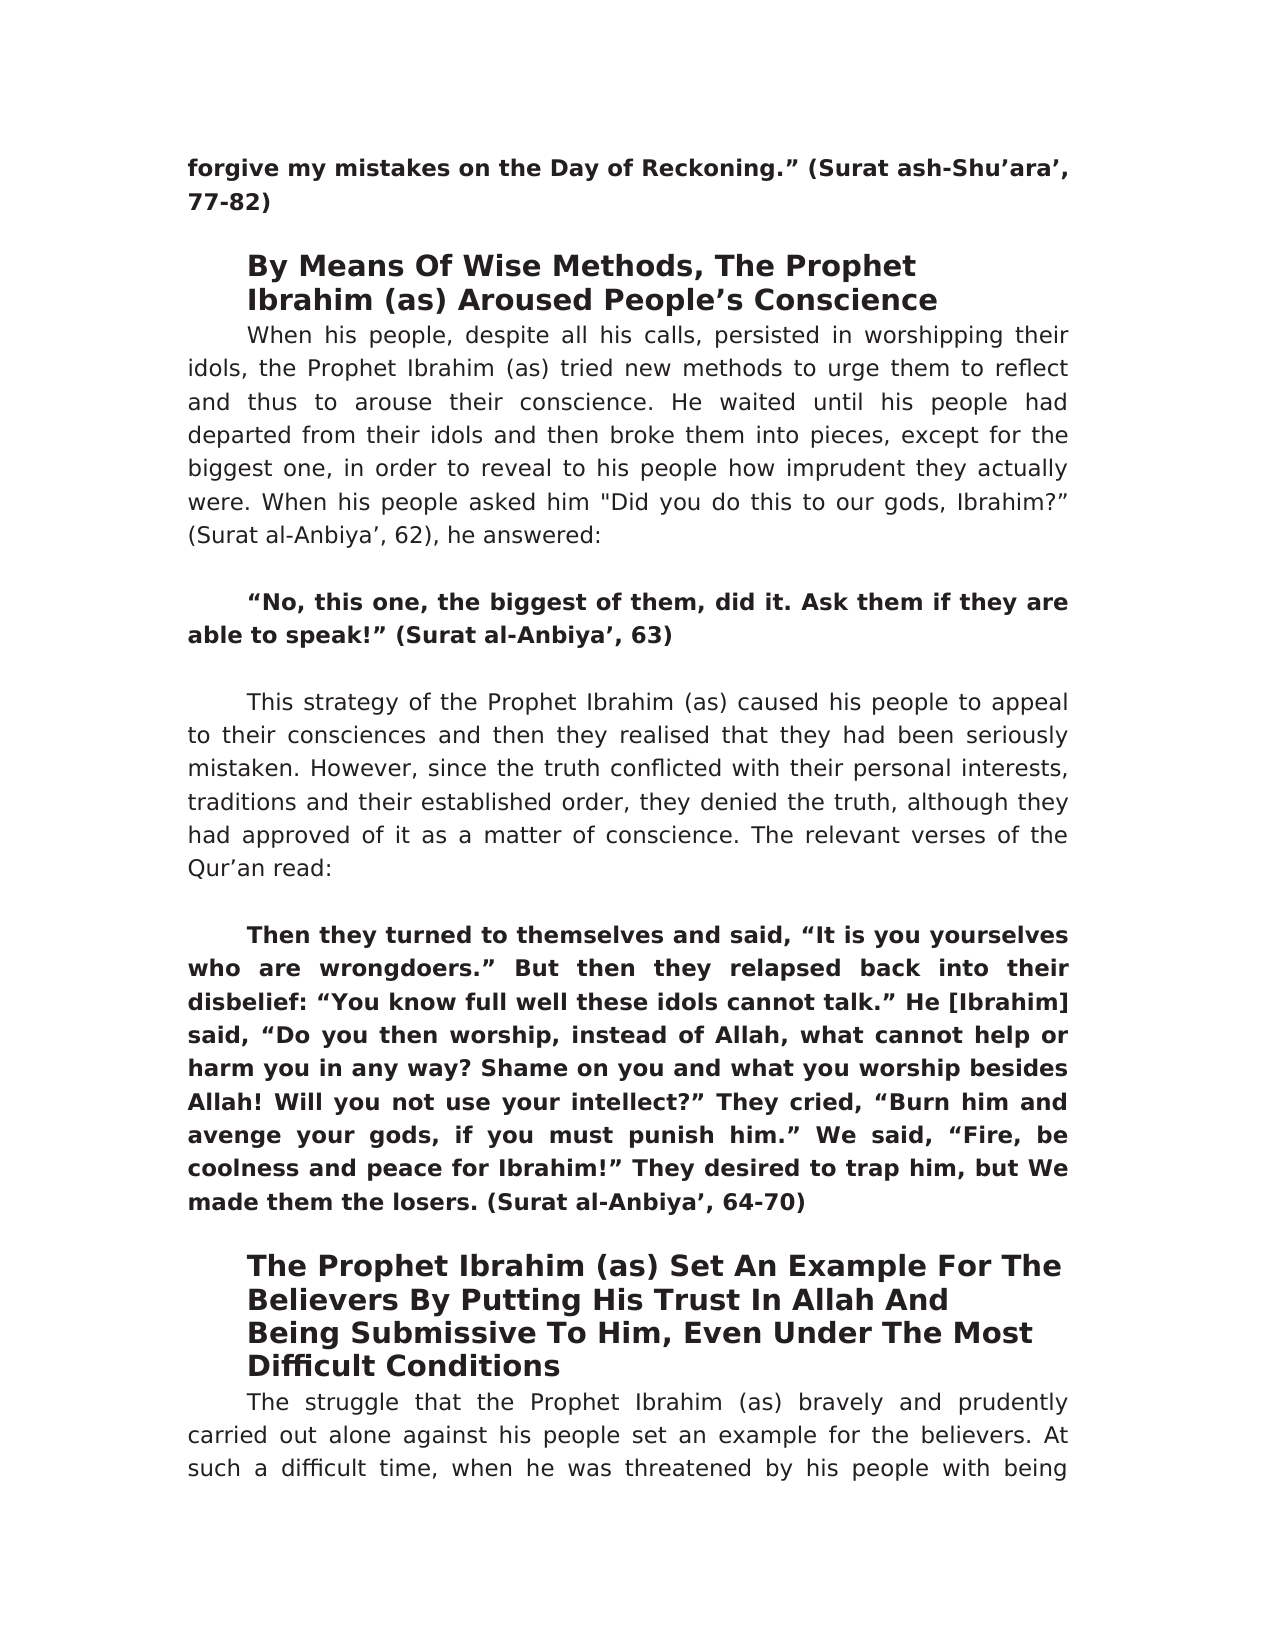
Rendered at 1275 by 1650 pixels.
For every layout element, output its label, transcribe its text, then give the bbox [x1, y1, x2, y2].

text This strategy of the Prophet Ibrahim (as) caused his people to appeal to their consciences and then they realised that they had been seriously mistaken. However, since the truth conflicted with their personal interests, traditions and their established order, they denied the truth, although they had approved of it as a matter of conscience. The relevant verses of the Qur’an read: [187, 683, 1070, 883]
text The struggle that the Prophet Ibrahim (as) bravely and prudently carried out alone against his people set an example for the believers. At such a difficult time, when he was threatened by his people with being [187, 1383, 1070, 1483]
text When his people, despite all his calls, persisted in worshipping their idols, the Prophet Ibrahim (as) tried new methods to urge them to reflect and thus to arouse their conscience. He waited until his people had departed from their idols and then broke them into pieces, except for the biggest one, in order to reveal to his people how imprudent they actually were. When his people asked him "Did you do this to our gods, Ibrahim?” (Surat al-Anbiya’, 62), he answered: [187, 317, 1070, 550]
text Then they turned to themselves and said, “It is you yourselves who are wrongdoers.” But then they relapsed back into their disbelief: “You know full well these idols cannot talk.” He [Ibrahim] said, “Do you then worship, instead of Allah, what cannot help or harm you in any way? Shame on you and what you worship besides Allah! Will you not use your intellect?” They cried, “Burn him and avenge your gods, if you must punish him.” We said, “Fire, be coolness and peace for Ibrahim!” They desired to trap him, but We made them the losers. (Surat al-Anbiya’, 64-70) [187, 917, 1070, 1217]
text Ibrahim (as) Aroused People’s Conscience [187, 283, 1070, 317]
text By Means Of Wise Methods, The Prophet [187, 250, 1070, 283]
text Difficult Conditions [187, 1350, 1070, 1383]
text The Prophet Ibrahim (as) Set An Example For The [187, 1250, 1070, 1283]
text Believers By Putting His Trust In Allah And [187, 1283, 1070, 1317]
text “No, this one, the biggest of them, did it. Ask them if they are able to speak!” (Surat al-Anbiya’, 63) [187, 583, 1070, 650]
text forgive my mistakes on the Day of Reckoning.” (Surat ash-Shu’ara’, 77-82) [187, 150, 1070, 217]
text Being Submissive To Him, Even Under The Most [187, 1317, 1070, 1350]
